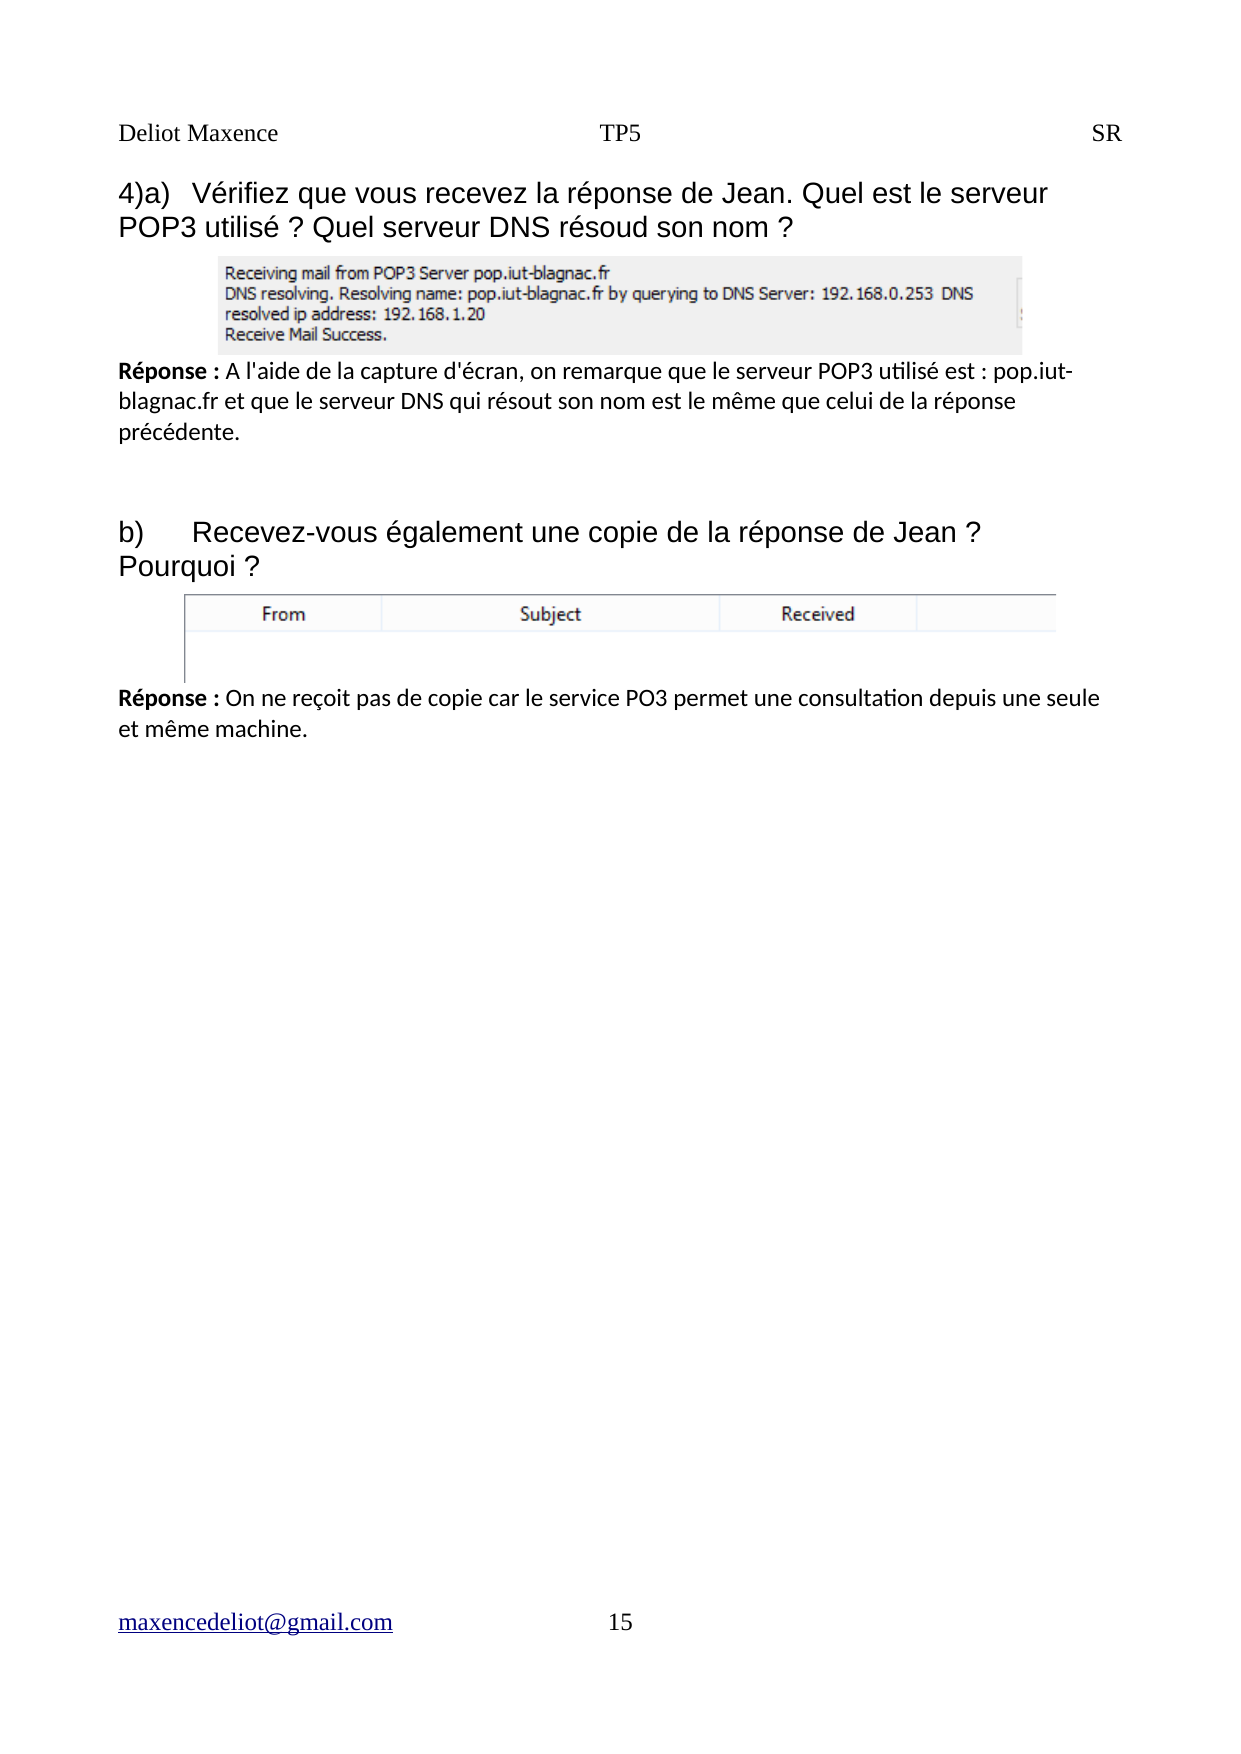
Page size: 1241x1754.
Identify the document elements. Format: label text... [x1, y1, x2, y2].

subtitle b) Recevez-vous également une copie de la réponse de Jean ? Pourquoi ? [118, 515, 1122, 582]
picture [217, 256, 1023, 355]
text Réponse : On ne reçoit pas de copie car le service PO3 permet une consultation depuis une seule et même machine. [118, 595, 1122, 743]
text Réponse : A l'aide de la capture d'écran, on remarque que le serveur POP3 utilisé est : pop.iut-blagnac.fr et que le serveur DNS qui résout son nom est le même que celui de la réponse précédente. [118, 256, 1122, 446]
subtitle 4)a) Vérifiez que vous recevez la réponse de Jean. Quel est le serveur POP3 utilisé ? Quel serveur DNS résoud son nom ? [118, 176, 1122, 244]
picture [184, 594, 1057, 683]
